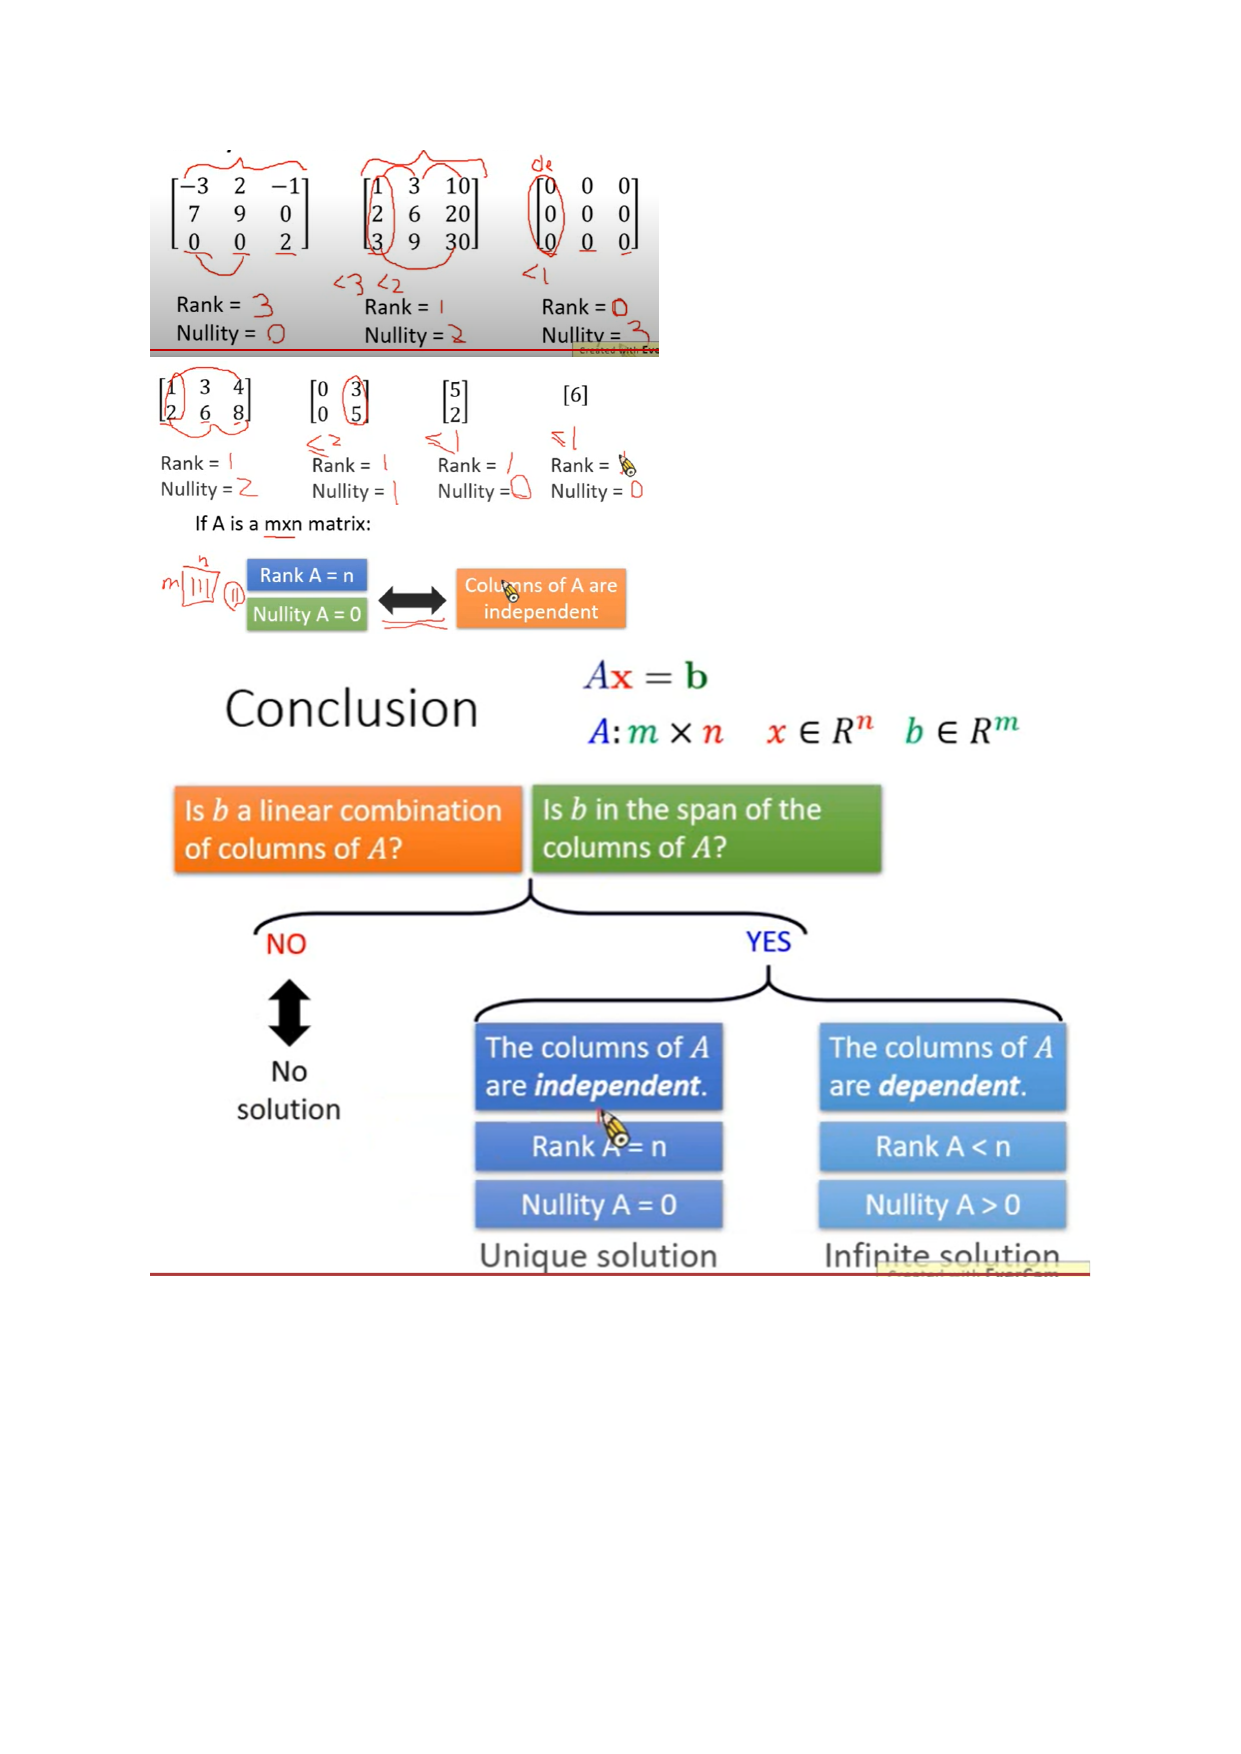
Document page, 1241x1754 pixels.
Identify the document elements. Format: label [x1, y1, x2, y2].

picture [150, 150, 659, 357]
picture [150, 637, 1091, 1277]
picture [150, 508, 634, 634]
picture [150, 361, 650, 505]
